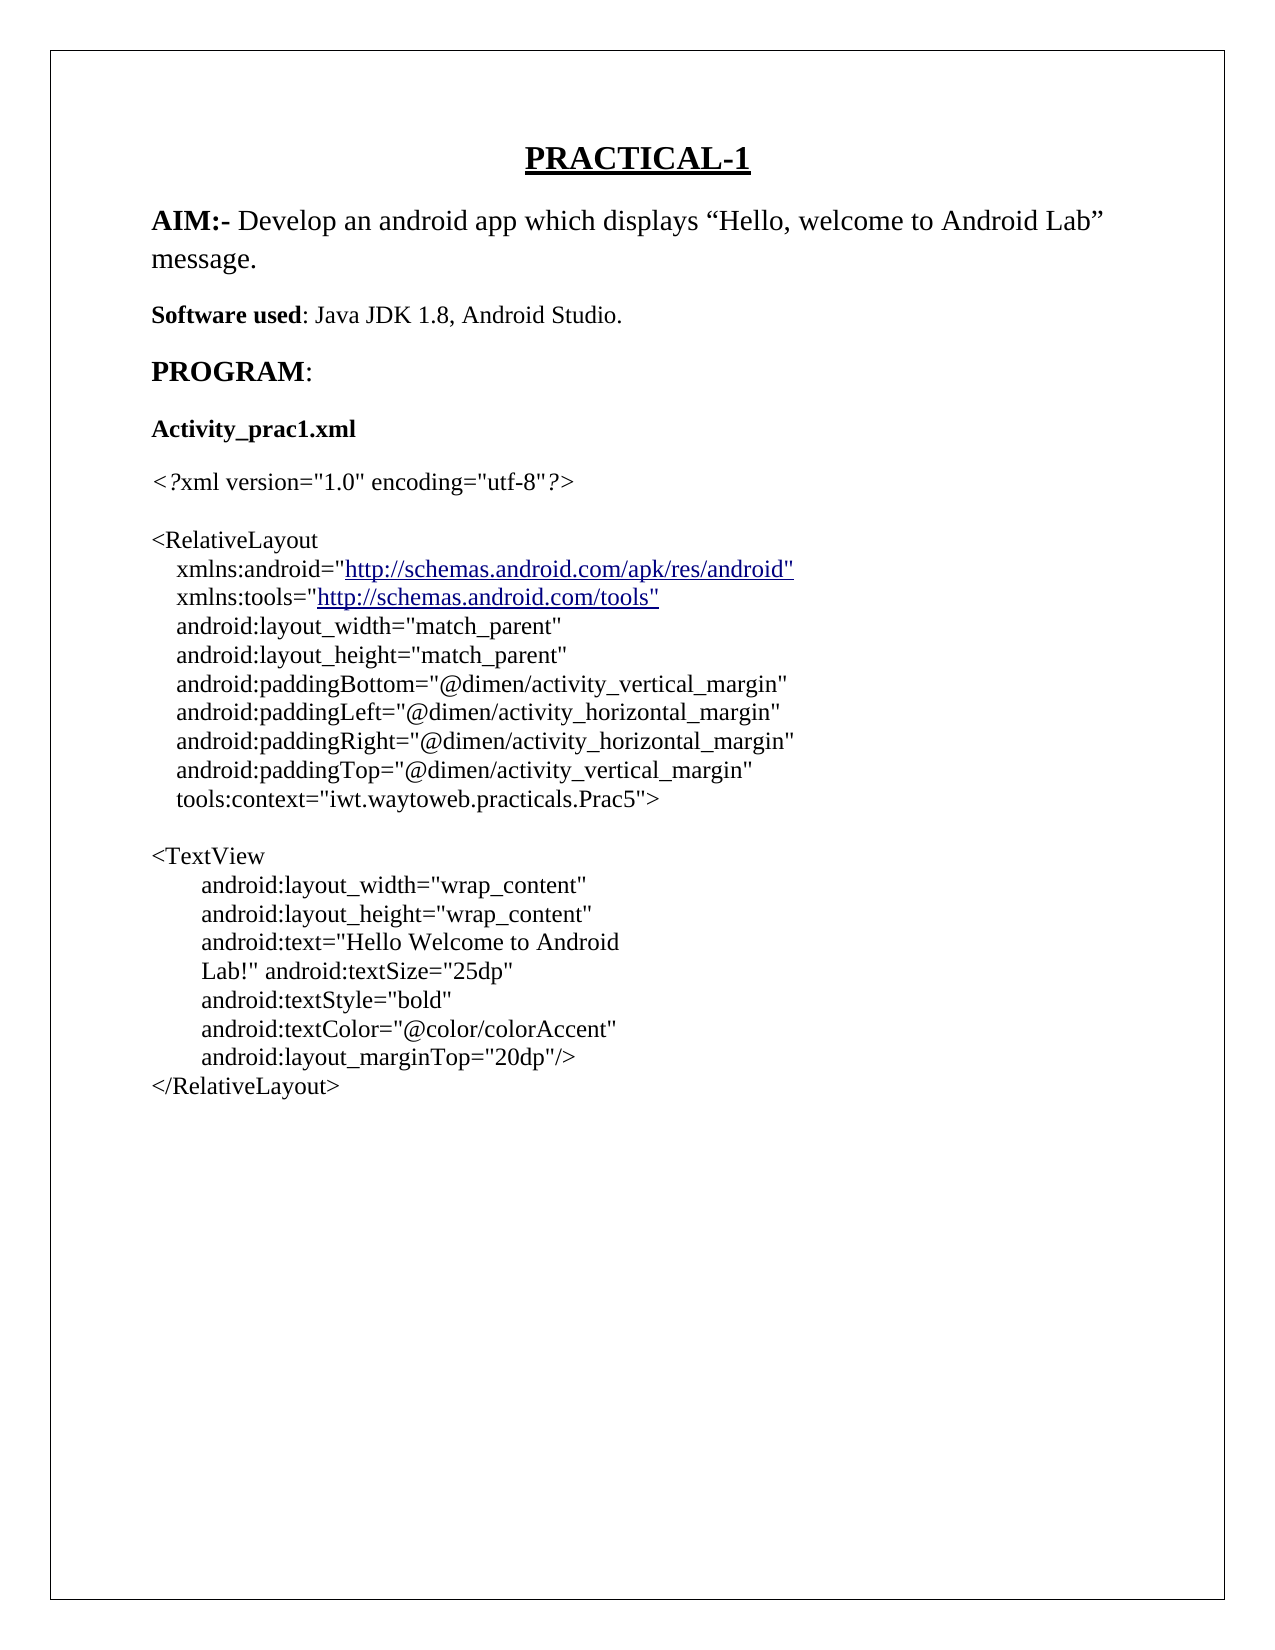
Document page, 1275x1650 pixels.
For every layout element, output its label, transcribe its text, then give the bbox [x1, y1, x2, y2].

text AIM:- Develop an android app which displays “Hello, welcome to Android Lab” message. [151, 203, 1172, 275]
text PROGRAM: [151, 354, 1218, 388]
text android:layout_width="wrap_content" android:layout_height="wrap_content" android:text="Hello Welcome to Android Lab!" android:textSize="25dp" android:textStyle="bold" android:textColor="@color/colorAccent" android:layout_marginTop="20dp"/> [201, 870, 681, 1071]
text <?xml version="1.0" encoding="utf-8"?> [151, 467, 1218, 496]
text </RelativeLayout> [151, 1071, 1218, 1100]
subtitle Activity_prac1.xml [151, 414, 1218, 443]
text Software used: Java JDK 1.8, Android Studio. [151, 300, 1218, 329]
text <TextView [151, 841, 1218, 870]
subtitle PRACTICAL-1 [174, 138, 1101, 177]
text <RelativeLayout xmlns:android="http://schemas.android.com/apk/res/android" xmlns:tools="http://schemas.android.com/tools" android:layout_width="match_parent" android:layout_height="match_parent" android:paddingBottom="@dimen/activity_vertical_margin" android:paddingLeft="@dimen/activity_horizontal_margin" android:paddingRight="@dimen/activity_horizontal_margin" android:paddingTop="@dimen/activity_vertical_margin" tools:context="iwt.waytoweb.practicals.Prac5"> [151, 525, 942, 812]
